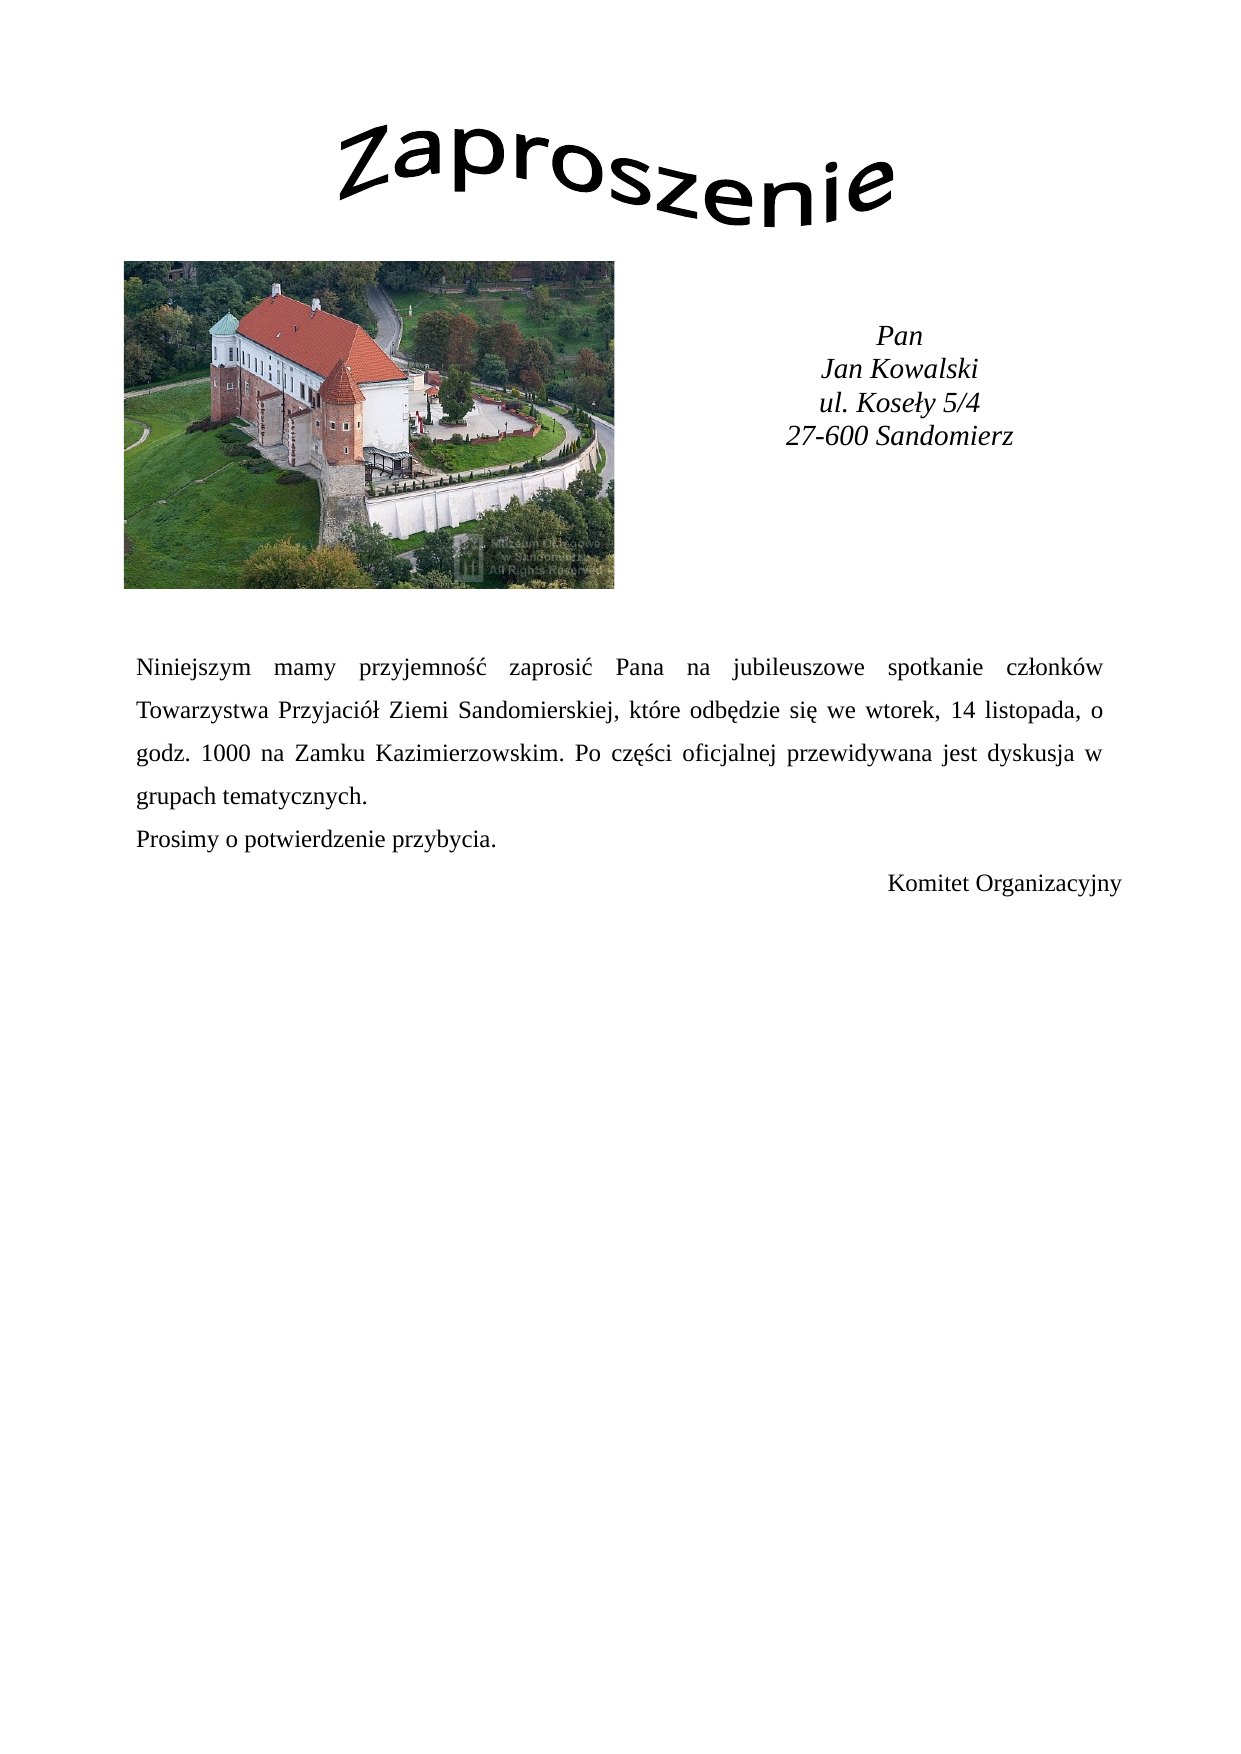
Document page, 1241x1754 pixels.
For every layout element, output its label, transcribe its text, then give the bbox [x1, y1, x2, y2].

text Niniejszym mamy przyjemność zaprosić Pana na jubileuszowe spotkanie członków Towarzystwa Przyjaciół Ziemi Sandomierskiej, które odbędzie się we wtorek, 14 listopada, o godz. 1000 na Zamku Kazimierzowskim. Po części oficjalnej przewidywana jest dyskusja w grupach tematycznych. [136, 652, 1104, 810]
text Komitet Organizacyjny [118, 868, 1122, 896]
text Prosimy o potwierdzenie przybycia. [136, 824, 1104, 853]
text 27-600 Sandomierz [680, 418, 1122, 452]
text Pan [680, 318, 1122, 351]
table_header [620, 256, 1122, 623]
text Jan Kowalski [680, 351, 1122, 385]
table_header [118, 256, 620, 623]
text ul. Koseły 5/4 [680, 385, 1122, 418]
picture [123, 261, 615, 589]
